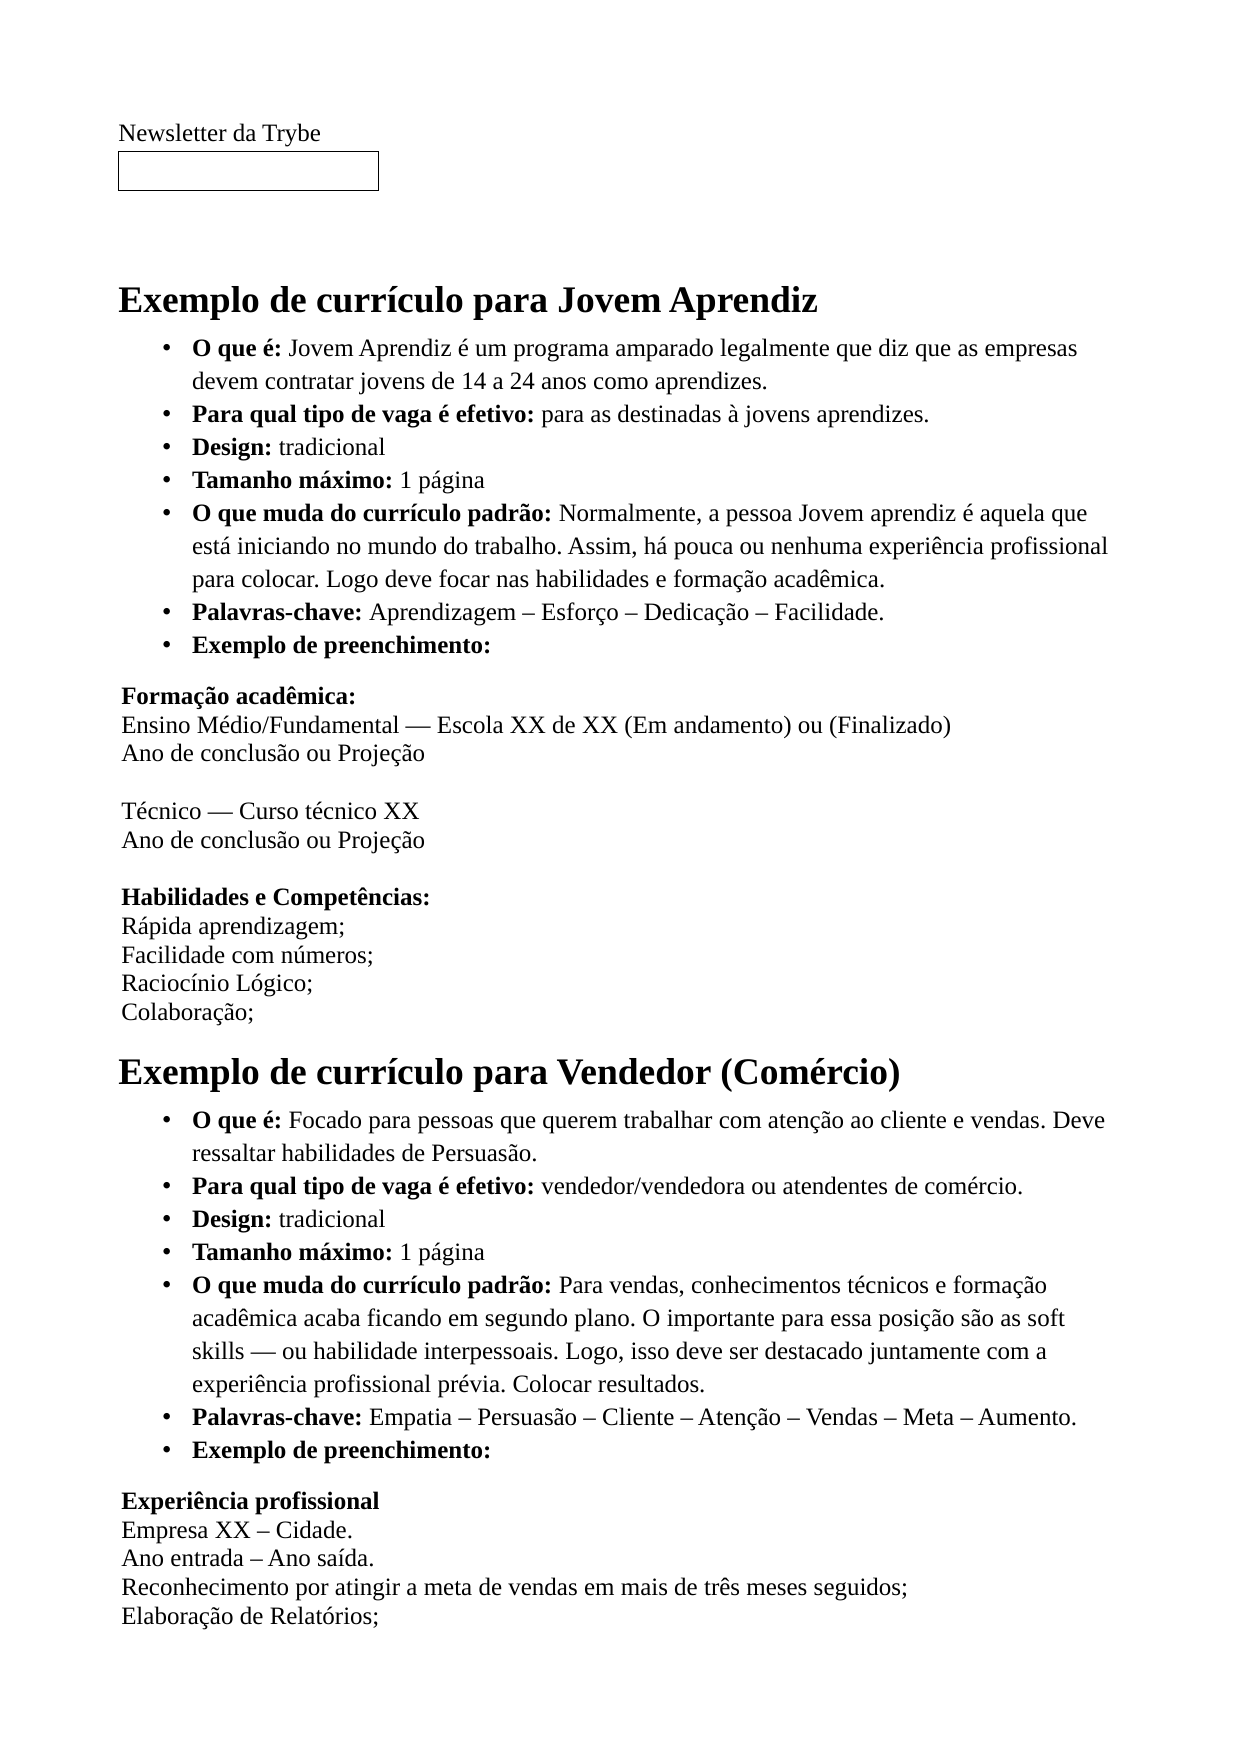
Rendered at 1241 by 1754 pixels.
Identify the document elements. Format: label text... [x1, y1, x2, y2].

list Tamanho máximo: 1 página [162, 465, 1122, 494]
table_header Experiência profissional Empresa XX – Cidade. Ano entrada – Ano saída. Reconhecimento por atingir a meta de vendas em mais de três meses seguidos; Elaboração de Relatórios; [118, 1483, 918, 1633]
list Palavras-chave: Empatia – Persuasão – Cliente – Atenção – Vendas – Meta – Aumento. [162, 1402, 1122, 1431]
list Para qual tipo de vaga é efetivo: vendedor/vendedora ou atendentes de comércio. [162, 1171, 1122, 1200]
list O que é: Jovem Aprendiz é um programa amparado legalmente que diz que as empresas devem contratar jovens de 14 a 24 anos como aprendizes. [162, 333, 1122, 395]
table_header Formação acadêmica: Ensino Médio/Fundamental — Escola XX de XX (Em andamento) ou (Finalizado) Ano de conclusão ou Projeção Técnico — Curso técnico XX Ano de conclusão ou Projeção Habilidades e Competências: Rápida aprendizagem; Facilidade com números; Raciocínio Lógico; Colaboração; [118, 678, 963, 1029]
subtitle Exemplo de currículo para Jovem Aprendiz [118, 278, 1122, 321]
text Newsletter da Trybe [118, 118, 1122, 147]
list O que muda do currículo padrão: Para vendas, conhecimentos técnicos e formação acadêmica acaba ficando em segundo plano. O importante para essa posição são as soft skills — ou habilidade interpessoais. Logo, isso deve ser destacado juntamente com a experiência profissional prévia. Colocar resultados. [162, 1270, 1122, 1398]
list Palavras-chave: Aprendizagem – Esforço – Dedicação – Facilidade. [162, 597, 1122, 626]
list Design: tradicional [162, 1204, 1122, 1233]
list Design: tradicional [162, 432, 1122, 461]
list Exemplo de preenchimento: [162, 1436, 1122, 1464]
list Para qual tipo de vaga é efetivo: para as destinadas à jovens aprendizes. [162, 399, 1122, 428]
list Tamanho máximo: 1 página [162, 1237, 1122, 1266]
subtitle Exemplo de currículo para Vendedor (Comércio) [118, 1050, 1122, 1093]
list Exemplo de preenchimento: [162, 630, 1122, 659]
list O que é: Focado para pessoas que querem trabalhar com atenção ao cliente e vendas. Deve ressaltar habilidades de Persuasão. [162, 1105, 1122, 1167]
list O que muda do currículo padrão: Normalmente, a pessoa Jovem aprendiz é aquela que está iniciando no mundo do trabalho. Assim, há pouca ou nenhuma experiência profissional para colocar. Logo deve focar nas habilidades e formação acadêmica. [162, 498, 1122, 593]
